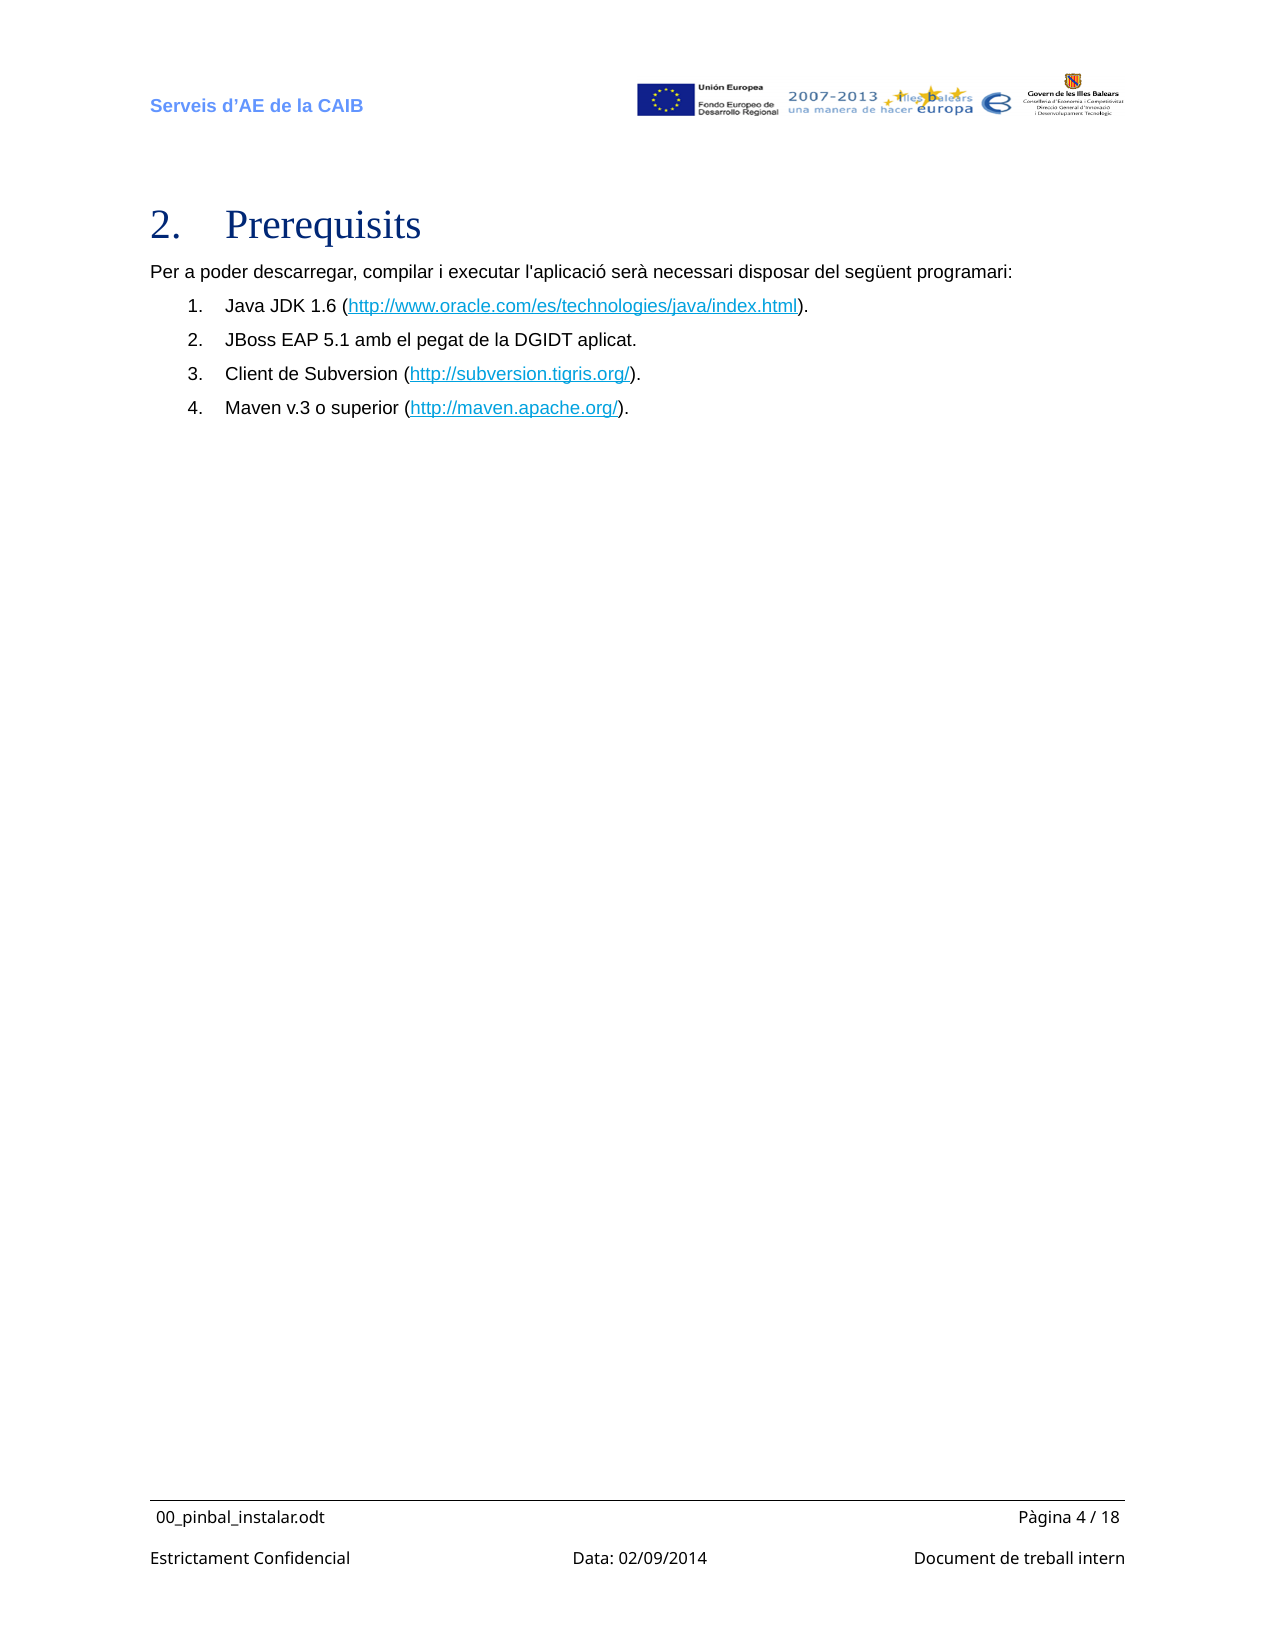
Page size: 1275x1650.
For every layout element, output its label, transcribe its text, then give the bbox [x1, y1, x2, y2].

list JBoss EAP 5.1 amb el pegat de la DGIDT aplicat. [187, 328, 1125, 350]
text Per a poder descarregar, compilar i executar l'aplicació serà necessari disposar del següent programari: [150, 260, 1125, 282]
picture [636, 73, 1125, 116]
list Maven v.3 o superior (http://maven.apache.org/). [187, 397, 1125, 418]
list Client de Subversion (http://subversion.tigris.org/). [187, 363, 1125, 384]
list Java JDK 1.6 (http://www.oracle.com/es/technologies/java/index.html). [187, 294, 1125, 316]
subtitle Prerequisits [150, 200, 1125, 248]
